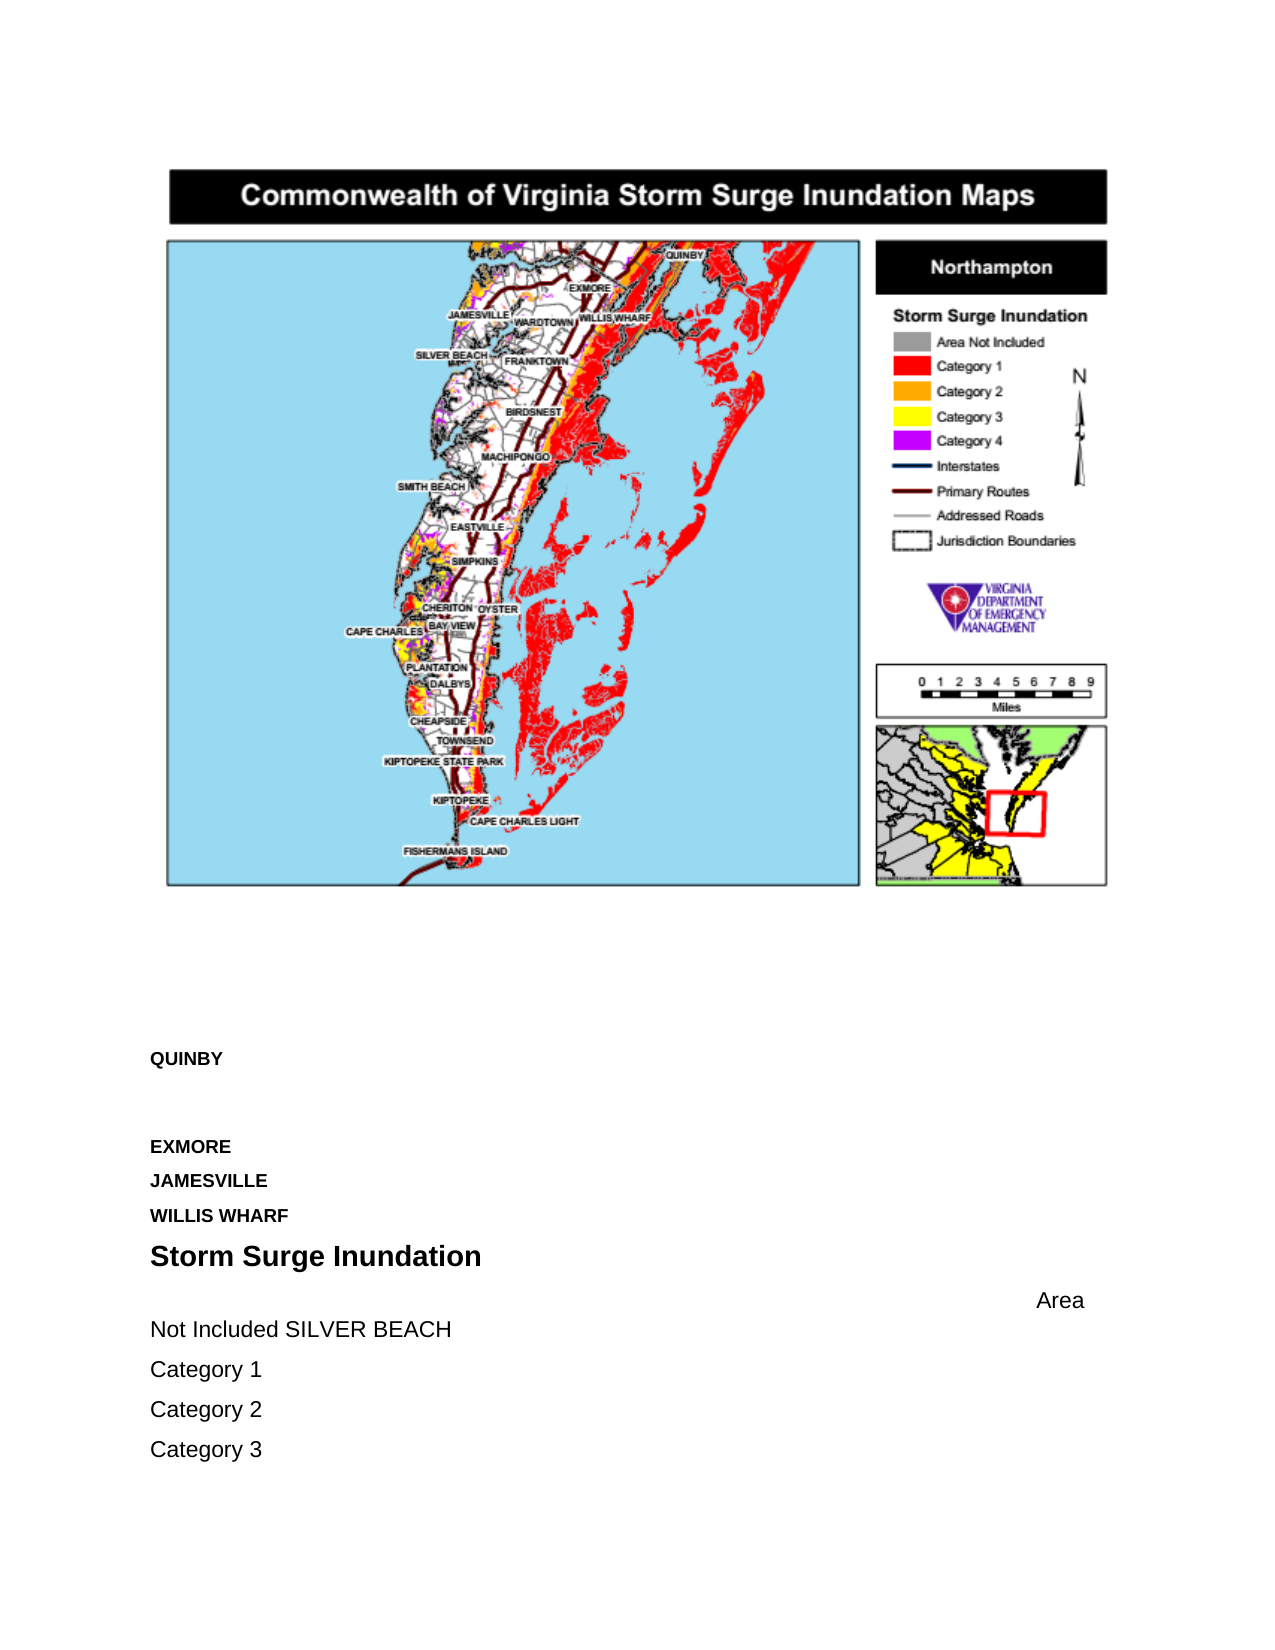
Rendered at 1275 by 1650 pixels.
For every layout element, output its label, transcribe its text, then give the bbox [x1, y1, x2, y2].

text WILLIS WHARF [150, 1205, 1125, 1226]
text Category 1 [150, 1357, 1125, 1382]
text Category 2 [150, 1396, 1125, 1422]
text JAMESVILLE [150, 1171, 1125, 1192]
text Area Not Included SILVER BEACH [150, 1287, 1125, 1342]
picture [153, 153, 1124, 903]
text Commonwealth of Virginia Storm Surge Inundation Maps [150, 910, 1125, 1030]
text Northampton [150, 1083, 1125, 1120]
text Storm Surge Inundation [150, 1240, 1125, 1272]
text Category 3 [150, 1436, 1125, 1462]
text QUINBY [150, 1048, 1125, 1069]
text EXMORE [150, 1136, 1125, 1157]
